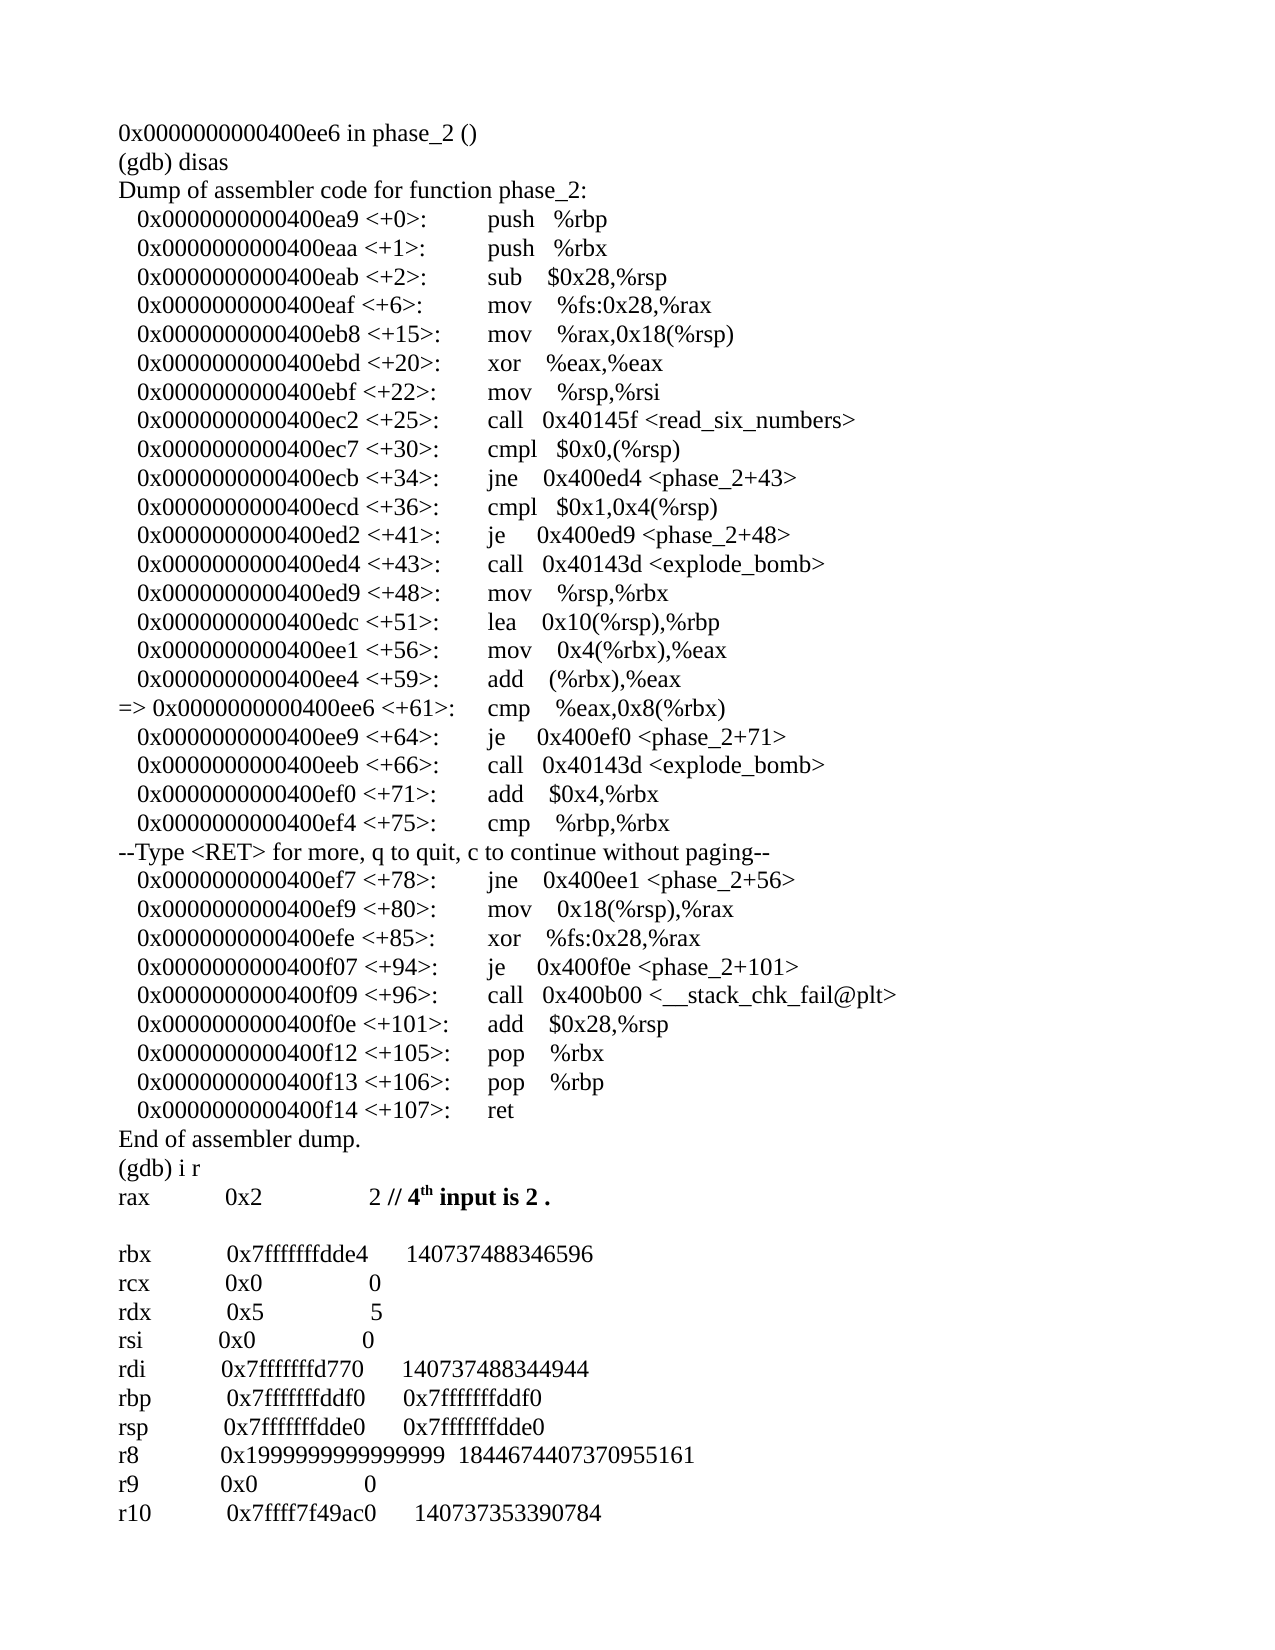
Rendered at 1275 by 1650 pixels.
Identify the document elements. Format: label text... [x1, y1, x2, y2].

text 0x0000000000400eaf <+6>: mov %fs:0x28,%rax [118, 291, 1157, 319]
text 0x0000000000400ef4 <+75>: cmp %rbp,%rbx [118, 808, 1157, 837]
text Dump of assembler code for function phase_2: [118, 176, 1157, 204]
text 0x0000000000400eb8 <+15>: mov %rax,0x18(%rsp) [118, 319, 1157, 348]
text 0x0000000000400ec2 <+25>: call 0x40145f <read_six_numbers> [118, 406, 1157, 434]
text => 0x0000000000400ee6 <+61>: cmp %eax,0x8(%rbx) [118, 693, 1157, 722]
text rdx 0x5 5 [118, 1297, 1157, 1326]
text rsp 0x7fffffffdde0 0x7fffffffdde0 [118, 1412, 1157, 1441]
text rdi 0x7fffffffd770 140737488344944 [118, 1354, 1157, 1383]
text 0x0000000000400f07 <+94>: je 0x400f0e <phase_2+101> [118, 952, 1157, 981]
text 0x0000000000400ec7 <+30>: cmpl $0x0,(%rsp) [118, 434, 1157, 463]
text End of assembler dump. [118, 1124, 1157, 1153]
text 0x0000000000400ebd <+20>: xor %eax,%eax [118, 348, 1157, 377]
text 0x0000000000400ee1 <+56>: mov 0x4(%rbx),%eax [118, 636, 1157, 664]
text rbx 0x7fffffffdde4 140737488346596 [118, 1239, 1157, 1268]
text 0x0000000000400ed9 <+48>: mov %rsp,%rbx [118, 578, 1157, 607]
text rbp 0x7fffffffddf0 0x7fffffffddf0 [118, 1383, 1157, 1412]
text r10 0x7ffff7f49ac0 140737353390784 [118, 1498, 1157, 1527]
text 0x0000000000400ee4 <+59>: add (%rbx),%eax [118, 664, 1157, 693]
text 0x0000000000400f14 <+107>: ret [118, 1096, 1157, 1124]
text 0x0000000000400ee6 in phase_2 () [118, 118, 1157, 147]
text 0x0000000000400edc <+51>: lea 0x10(%rsp),%rbp [118, 607, 1157, 636]
text (gdb) i r [118, 1153, 1157, 1182]
text 0x0000000000400eaa <+1>: push %rbx [118, 233, 1157, 262]
text 0x0000000000400f09 <+96>: call 0x400b00 <__stack_chk_fail@plt> [118, 981, 1157, 1009]
text 0x0000000000400ed4 <+43>: call 0x40143d <explode_bomb> [118, 549, 1157, 578]
text 0x0000000000400ebf <+22>: mov %rsp,%rsi [118, 377, 1157, 406]
text rsi 0x0 0 [118, 1326, 1157, 1354]
text --Type <RET> for more, q to quit, c to continue without paging-- [118, 837, 1157, 866]
text r9 0x0 0 [118, 1469, 1157, 1498]
text 0x0000000000400ea9 <+0>: push %rbp [118, 204, 1157, 233]
text 0x0000000000400eeb <+66>: call 0x40143d <explode_bomb> [118, 751, 1157, 779]
text 0x0000000000400ef7 <+78>: jne 0x400ee1 <phase_2+56> [118, 866, 1157, 894]
text 0x0000000000400eab <+2>: sub $0x28,%rsp [118, 262, 1157, 291]
text 0x0000000000400ef9 <+80>: mov 0x18(%rsp),%rax [118, 894, 1157, 923]
text (gdb) disas [118, 147, 1157, 176]
text r8 0x1999999999999999 1844674407370955161 [118, 1441, 1157, 1469]
text rax 0x2 2 // 4th input is 2 . [118, 1182, 1157, 1211]
text 0x0000000000400f13 <+106>: pop %rbp [118, 1067, 1157, 1096]
text 0x0000000000400f0e <+101>: add $0x28,%rsp [118, 1009, 1157, 1038]
text 0x0000000000400ed2 <+41>: je 0x400ed9 <phase_2+48> [118, 521, 1157, 549]
text 0x0000000000400ee9 <+64>: je 0x400ef0 <phase_2+71> [118, 722, 1157, 751]
text 0x0000000000400ecb <+34>: jne 0x400ed4 <phase_2+43> [118, 463, 1157, 492]
text 0x0000000000400f12 <+105>: pop %rbx [118, 1038, 1157, 1067]
text 0x0000000000400ecd <+36>: cmpl $0x1,0x4(%rsp) [118, 492, 1157, 521]
text 0x0000000000400ef0 <+71>: add $0x4,%rbx [118, 779, 1157, 808]
text 0x0000000000400efe <+85>: xor %fs:0x28,%rax [118, 923, 1157, 952]
text rcx 0x0 0 [118, 1268, 1157, 1297]
